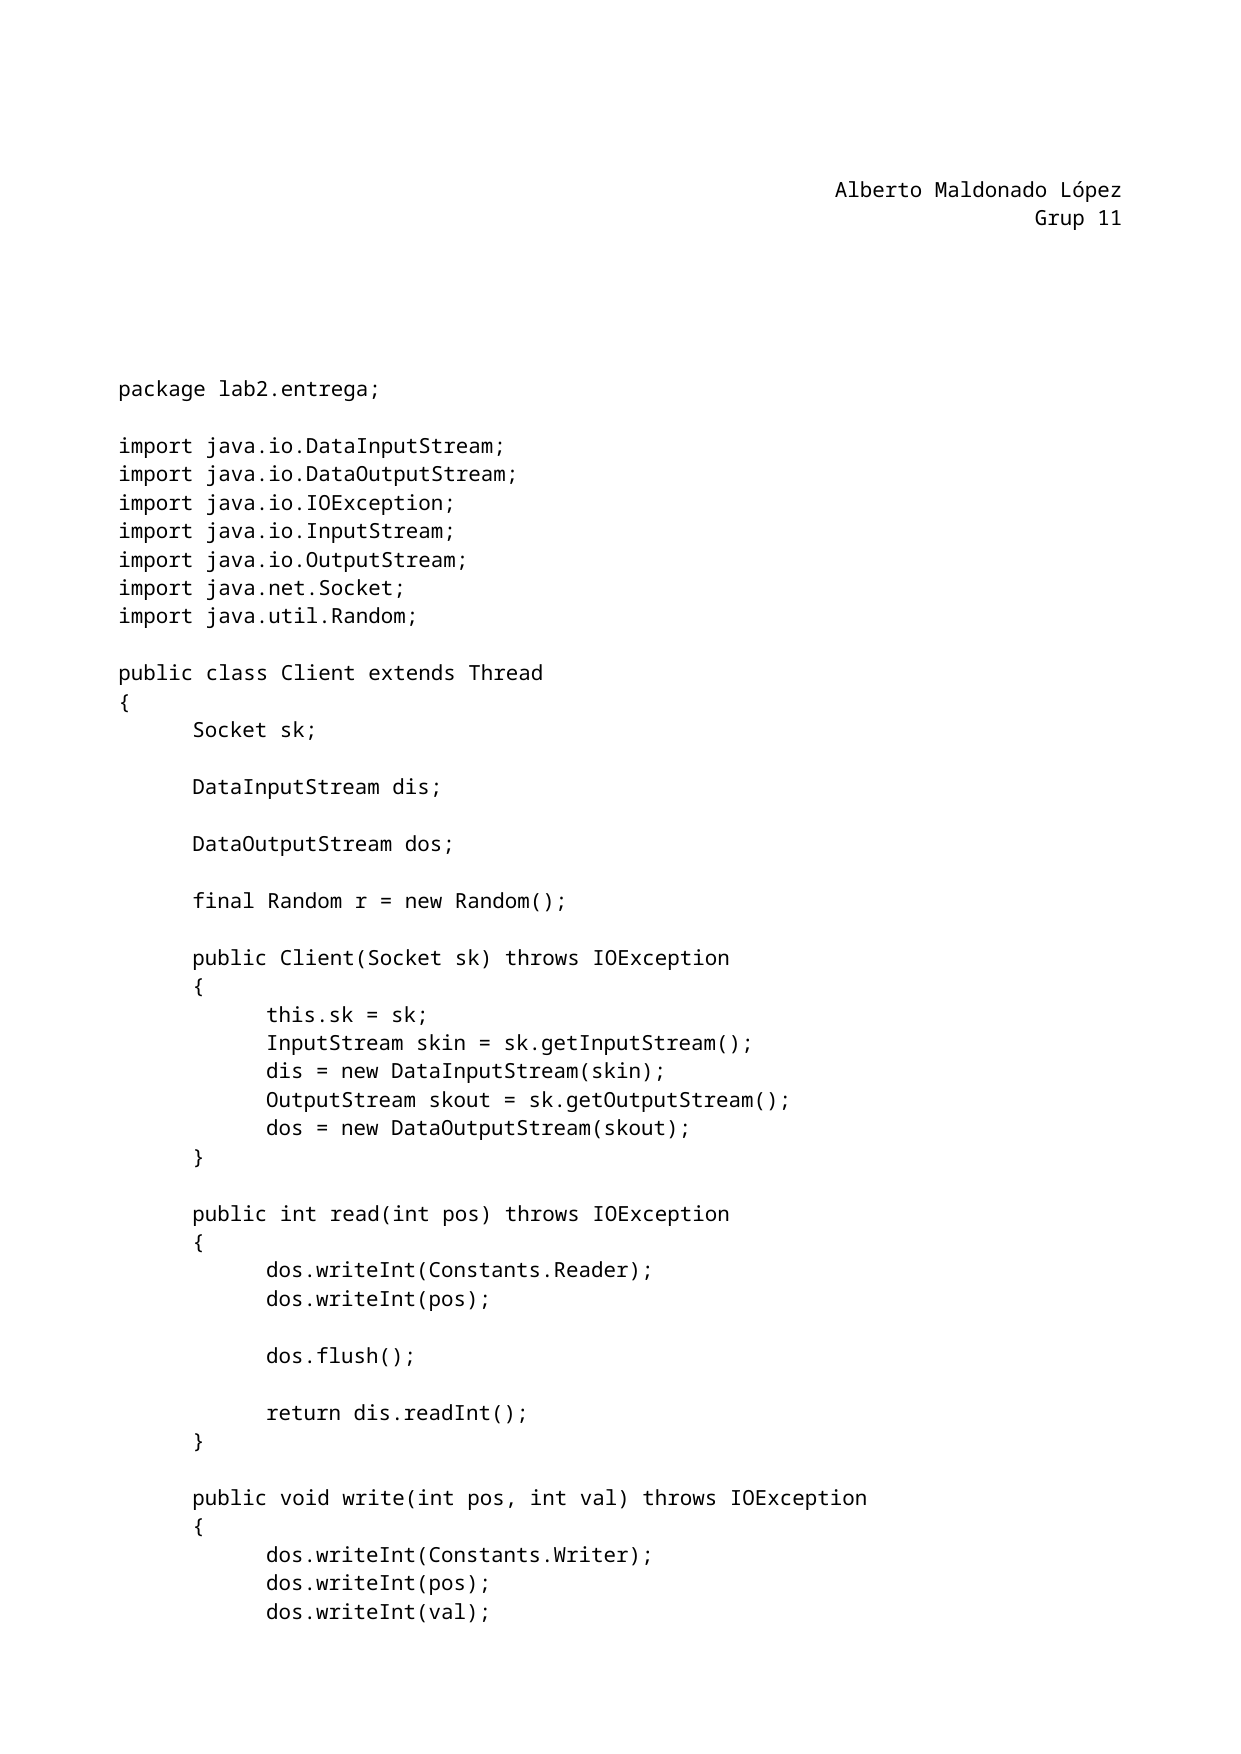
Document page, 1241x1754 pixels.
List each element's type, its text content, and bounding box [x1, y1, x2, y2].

text Alberto Maldonado López [118, 175, 1122, 203]
text package lab2.entrega; import java.io.DataInputStream; import java.io.DataOutputStream; import java.io.IOException; import java.io.InputStream; import java.io.OutputStream; import java.net.Socket; import java.util.Random; public class Client extends Thread { Socket sk; DataInputStream dis; DataOutputStream dos; final Random r = new Random(); public Client(Socket sk) throws IOException { this.sk = sk; InputStream skin = sk.getInputStream(); dis = new DataInputStream(skin); OutputStream skout = sk.getOutputStream(); dos = new DataOutputStream(skout); } public int read(int pos) throws IOException { dos.writeInt(Constants.Reader); dos.writeInt(pos); dos.flush(); return dis.readInt(); } public void write(int pos, int val) throws IOException { dos.writeInt(Constants.Writer); dos.writeInt(pos); dos.writeInt(val); [118, 374, 1122, 1625]
text Grup 11 [118, 203, 1122, 232]
